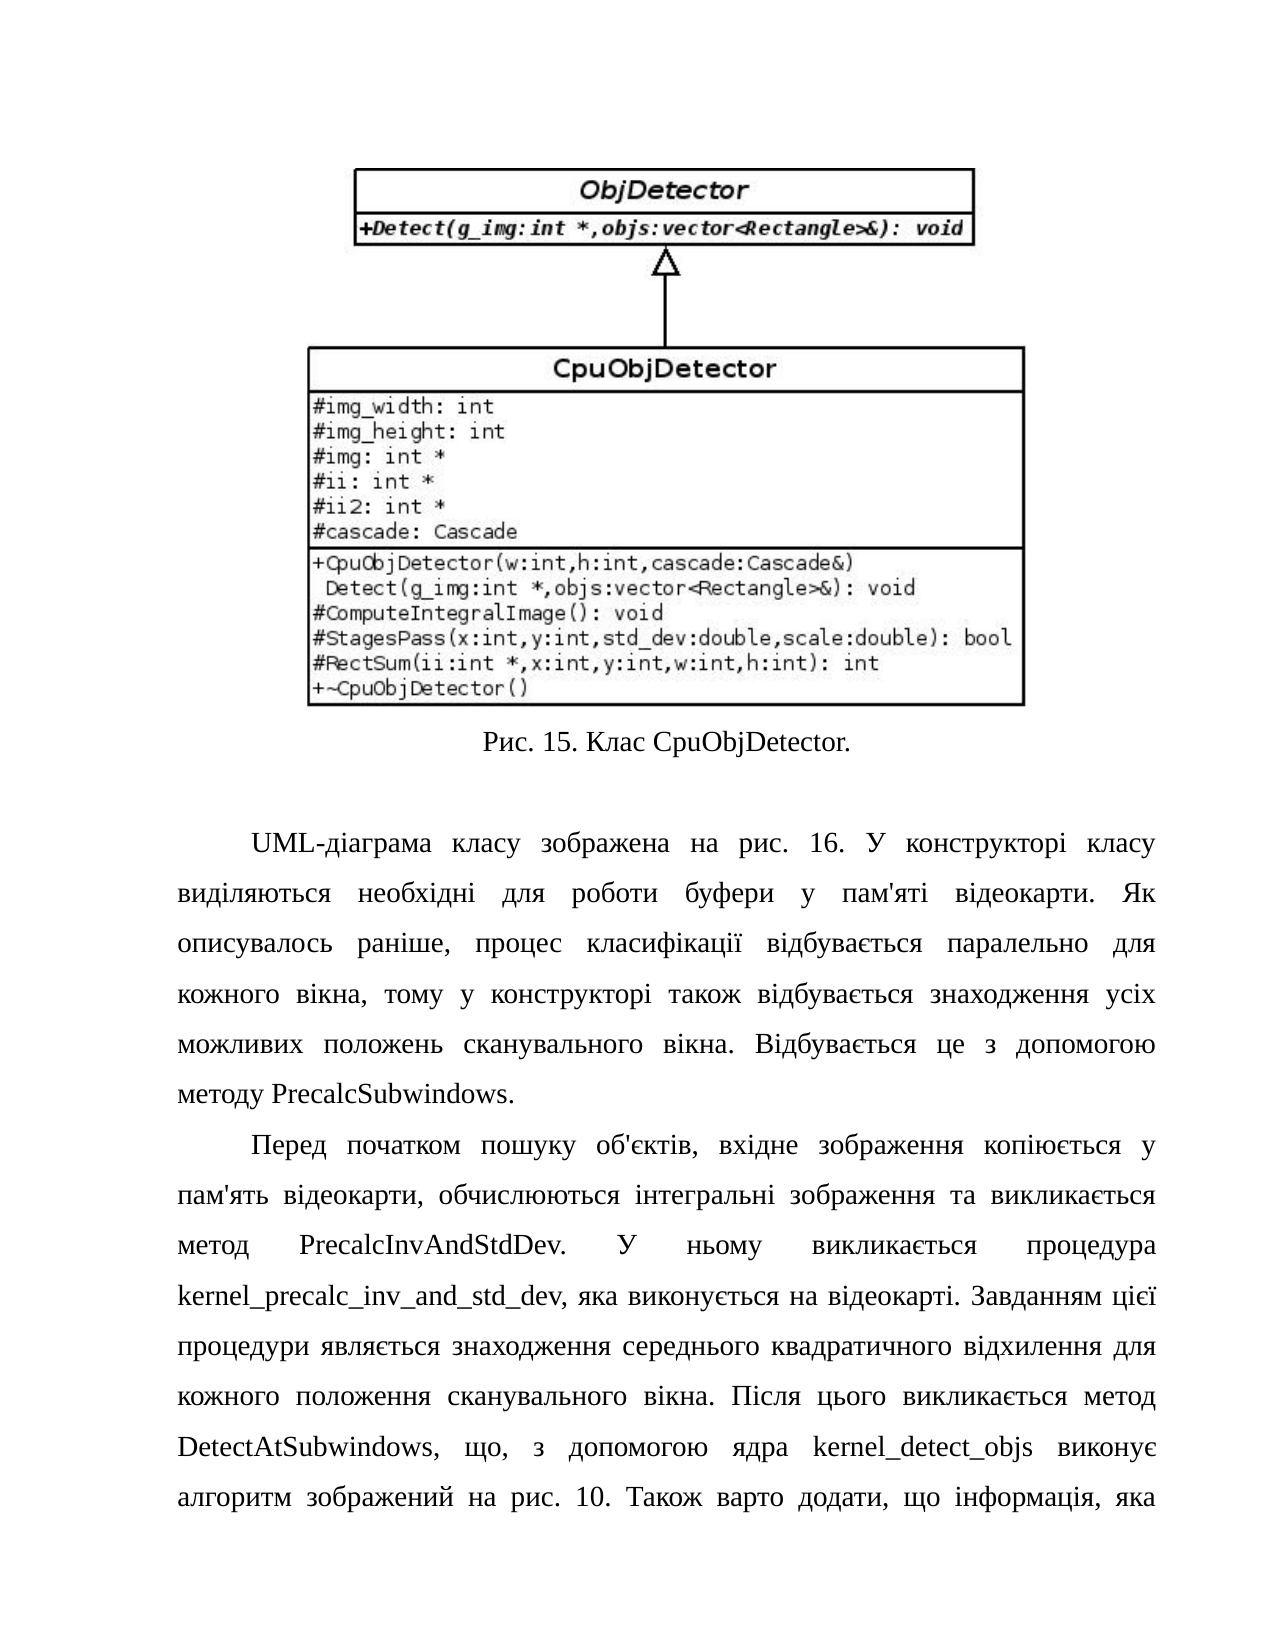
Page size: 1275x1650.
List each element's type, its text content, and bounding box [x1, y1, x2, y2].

text Перед початком пошуку об'єктів, вхідне зображення копіюється у пам'ять відеокарти, обчислюються інтегральні зображення та викликається метод PrecalcInvAndStdDev. У ньому викликається процедура kernel_precalc_inv_and_std_dev, яка виконується на відеокарті. Завданням цієї процедури являється знаходження середнього квадратичного відхилення для кожного положення сканувального вікна. Після цього викликається метод DetectAtSubwindows, що, з допомогою ядра kernel_detect_objs виконує алгоритм зображений на рис. 10. Також варто додати, що інформація, яка [177, 1127, 1157, 1512]
picture [307, 168, 1027, 708]
text Рис. 15. Клас CpuObjDetector. [177, 168, 1157, 758]
text UML-діаграма класу зображена на рис. 16. У конструкторі класу виділяються необхідні для роботи буфери у пам'яті відеокарти. Як описувалось раніше, процес класифікації відбувається паралельно для кожного вікна, тому у конструкторі також відбувається знаходження усіх можливих положень сканувального вікна. Відбувається це з допомогою методу PrecalcSubwindows. [177, 825, 1157, 1110]
